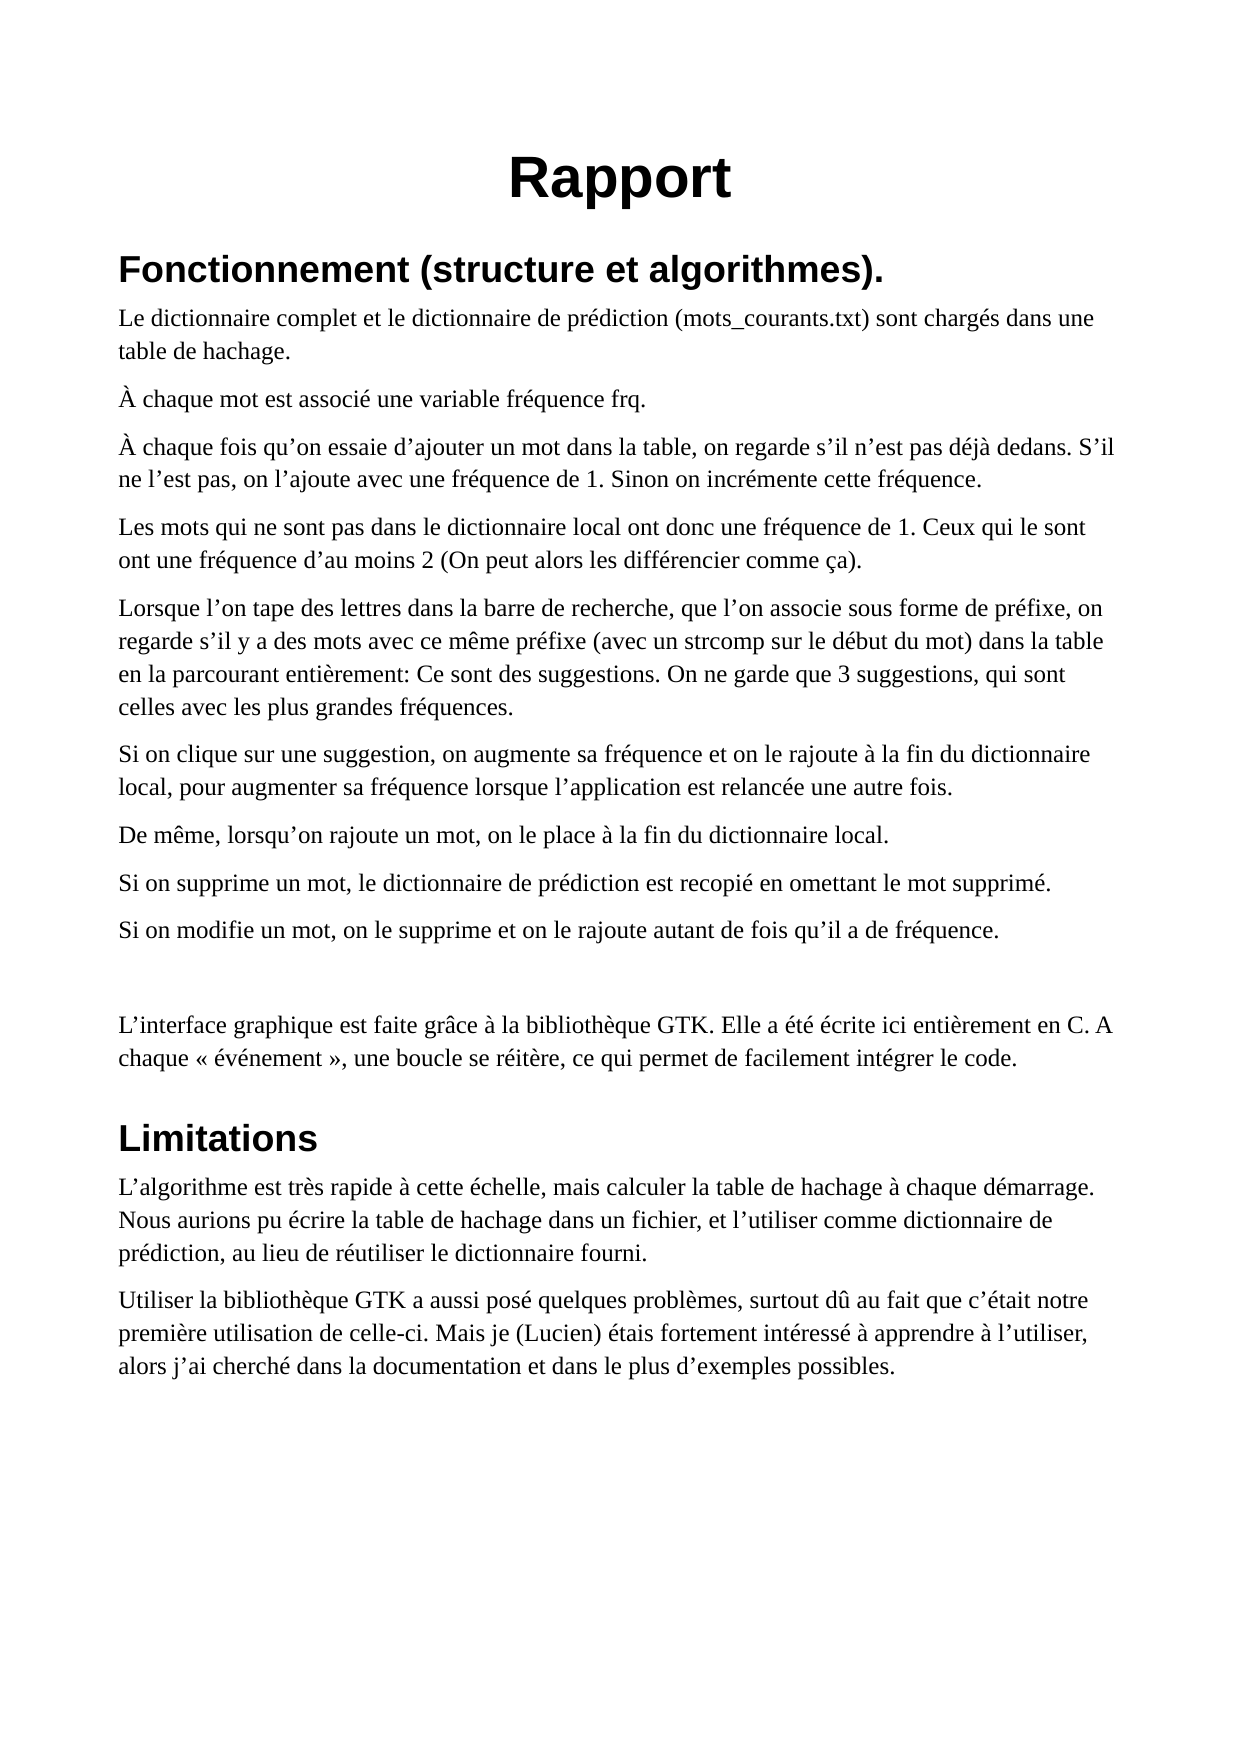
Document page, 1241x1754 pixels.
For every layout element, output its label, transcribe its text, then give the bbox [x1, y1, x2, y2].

text À chaque mot est associé une variable fréquence frq. [118, 384, 1122, 413]
text Les mots qui ne sont pas dans le dictionnaire local ont donc une fréquence de 1. Ceux qui le sont ont une fréquence d’au moins 2 (On peut alors les différencier comme ça). [118, 512, 1122, 574]
text Si on clique sur une suggestion, on augmente sa fréquence et on le rajoute à la fin du dictionnaire local, pour augmenter sa fréquence lorsque l’application est relancée une autre fois. [118, 739, 1122, 801]
title Rapport [118, 143, 1122, 210]
text À chaque fois qu’on essaie d’ajouter un mot dans la table, on regarde s’il n’est pas déjà dedans. S’il ne l’est pas, on l’ajoute avec une fréquence de 1. Sinon on incrémente cette fréquence. [118, 432, 1122, 493]
text Si on modifie un mot, on le supprime et on le rajoute autant de fois qu’il a de fréquence. [118, 915, 1122, 944]
text Si on supprime un mot, le dictionnaire de prédiction est recopié en omettant le mot supprimé. [118, 868, 1122, 896]
text L’algorithme est très rapide à cette échelle, mais calculer la table de hachage à chaque démarrage. Nous aurions pu écrire la table de hachage dans un fichier, et l’utiliser comme dictionnaire de prédiction, au lieu de réutiliser le dictionnaire fourni. [118, 1172, 1122, 1267]
text De même, lorsqu’on rajoute un mot, on le place à la fin du dictionnaire local. [118, 820, 1122, 849]
subtitle Limitations [118, 1116, 1122, 1159]
subtitle Fonctionnement (structure et algorithmes). [118, 248, 1122, 291]
text Le dictionnaire complet et le dictionnaire de prédiction (mots_courants.txt) sont chargés dans une table de hachage. [118, 303, 1122, 365]
text Lorsque l’on tape des lettres dans la barre de recherche, que l’on associe sous forme de préfixe, on regarde s’il y a des mots avec ce même préfixe (avec un strcomp sur le début du mot) dans la table en la parcourant entièrement: Ce sont des suggestions. On ne garde que 3 suggestions, qui sont celles avec les plus grandes fréquences. [118, 593, 1122, 721]
text Utiliser la bibliothèque GTK a aussi posé quelques problèmes, surtout dû au fait que c’était notre première utilisation de celle-ci. Mais je (Lucien) étais fortement intéressé à apprendre à l’utiliser, alors j’ai cherché dans la documentation et dans le plus d’exemples possibles. [118, 1285, 1122, 1380]
text L’interface graphique est faite grâce à la bibliothèque GTK. Elle a été écrite ici entièrement en C. A chaque « événement », une boucle se réitère, ce qui permet de facilement intégrer le code. [118, 1011, 1122, 1072]
